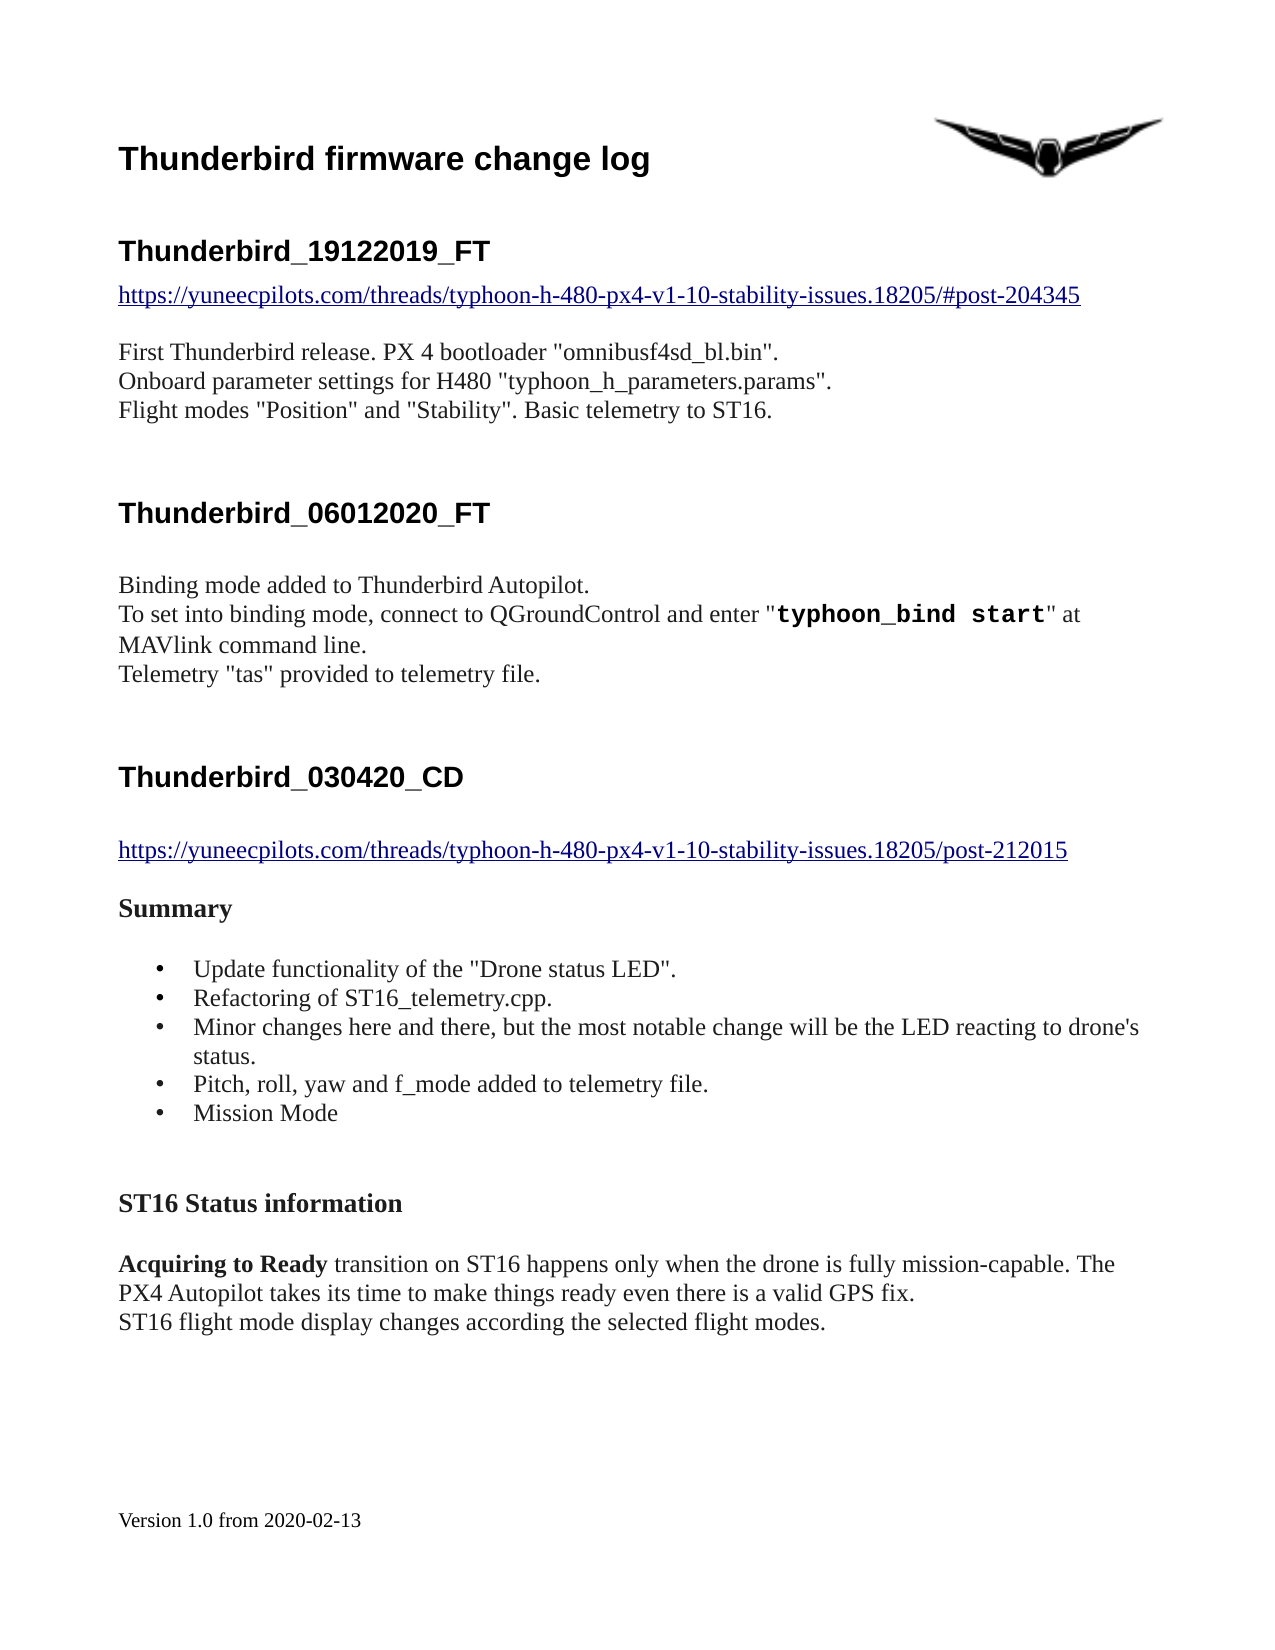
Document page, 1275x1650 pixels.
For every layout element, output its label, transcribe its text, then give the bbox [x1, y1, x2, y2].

subtitle Thunderbird firmware change log [118, 139, 931, 178]
list Refactoring of ST16_telemetry.cpp. [156, 983, 1157, 1012]
text ST16 flight mode display changes according the selected flight modes. [118, 1307, 1157, 1335]
text First Thunderbird release. PX 4 bootloader "omnibusf4sd_bl.bin". [118, 337, 1157, 366]
subtitle Thunderbird_030420_CD [118, 760, 1157, 793]
text ST16 Status information [118, 1187, 1157, 1218]
text Telemetry "tas" provided to telemetry file. [118, 659, 1157, 688]
text Binding mode added to Thunderbird Autopilot. [118, 571, 1157, 599]
subtitle Thunderbird_06012020_FT [118, 496, 1157, 529]
text Onboard parameter settings for H480 "typhoon_h_parameters.params". [118, 366, 1157, 395]
text Flight modes "Position" and "Stability". Basic telemetry to ST16. [118, 395, 1157, 423]
text To set into binding mode, connect to QGroundControl and enter "typhoon_bind start" at MAVlink command line. [118, 599, 1157, 659]
text https://yuneecpilots.com/threads/typhoon-h-480-px4-v1-10-stability-issues.18205/#post-204345 [118, 280, 1157, 308]
subtitle Thunderbird_19122019_FT [118, 233, 1157, 267]
picture [931, 115, 1166, 182]
list Pitch, roll, yaw and f_mode added to telemetry file. [156, 1069, 1157, 1098]
text Acquiring to Ready transition on ST16 happens only when the drone is fully mission-capable. The PX4 Autopilot takes its time to make things ready even there is a valid GPS fix. [118, 1249, 1157, 1307]
text https://yuneecpilots.com/threads/typhoon-h-480-px4-v1-10-stability-issues.18205/post-212015 [118, 835, 1157, 863]
text Summary [118, 892, 1157, 923]
list Minor changes here and there, but the most notable change will be the LED reacting to drone's status. [156, 1012, 1157, 1069]
list Mission Mode [156, 1098, 1157, 1127]
list Update functionality of the "Drone status LED". [156, 954, 1157, 983]
